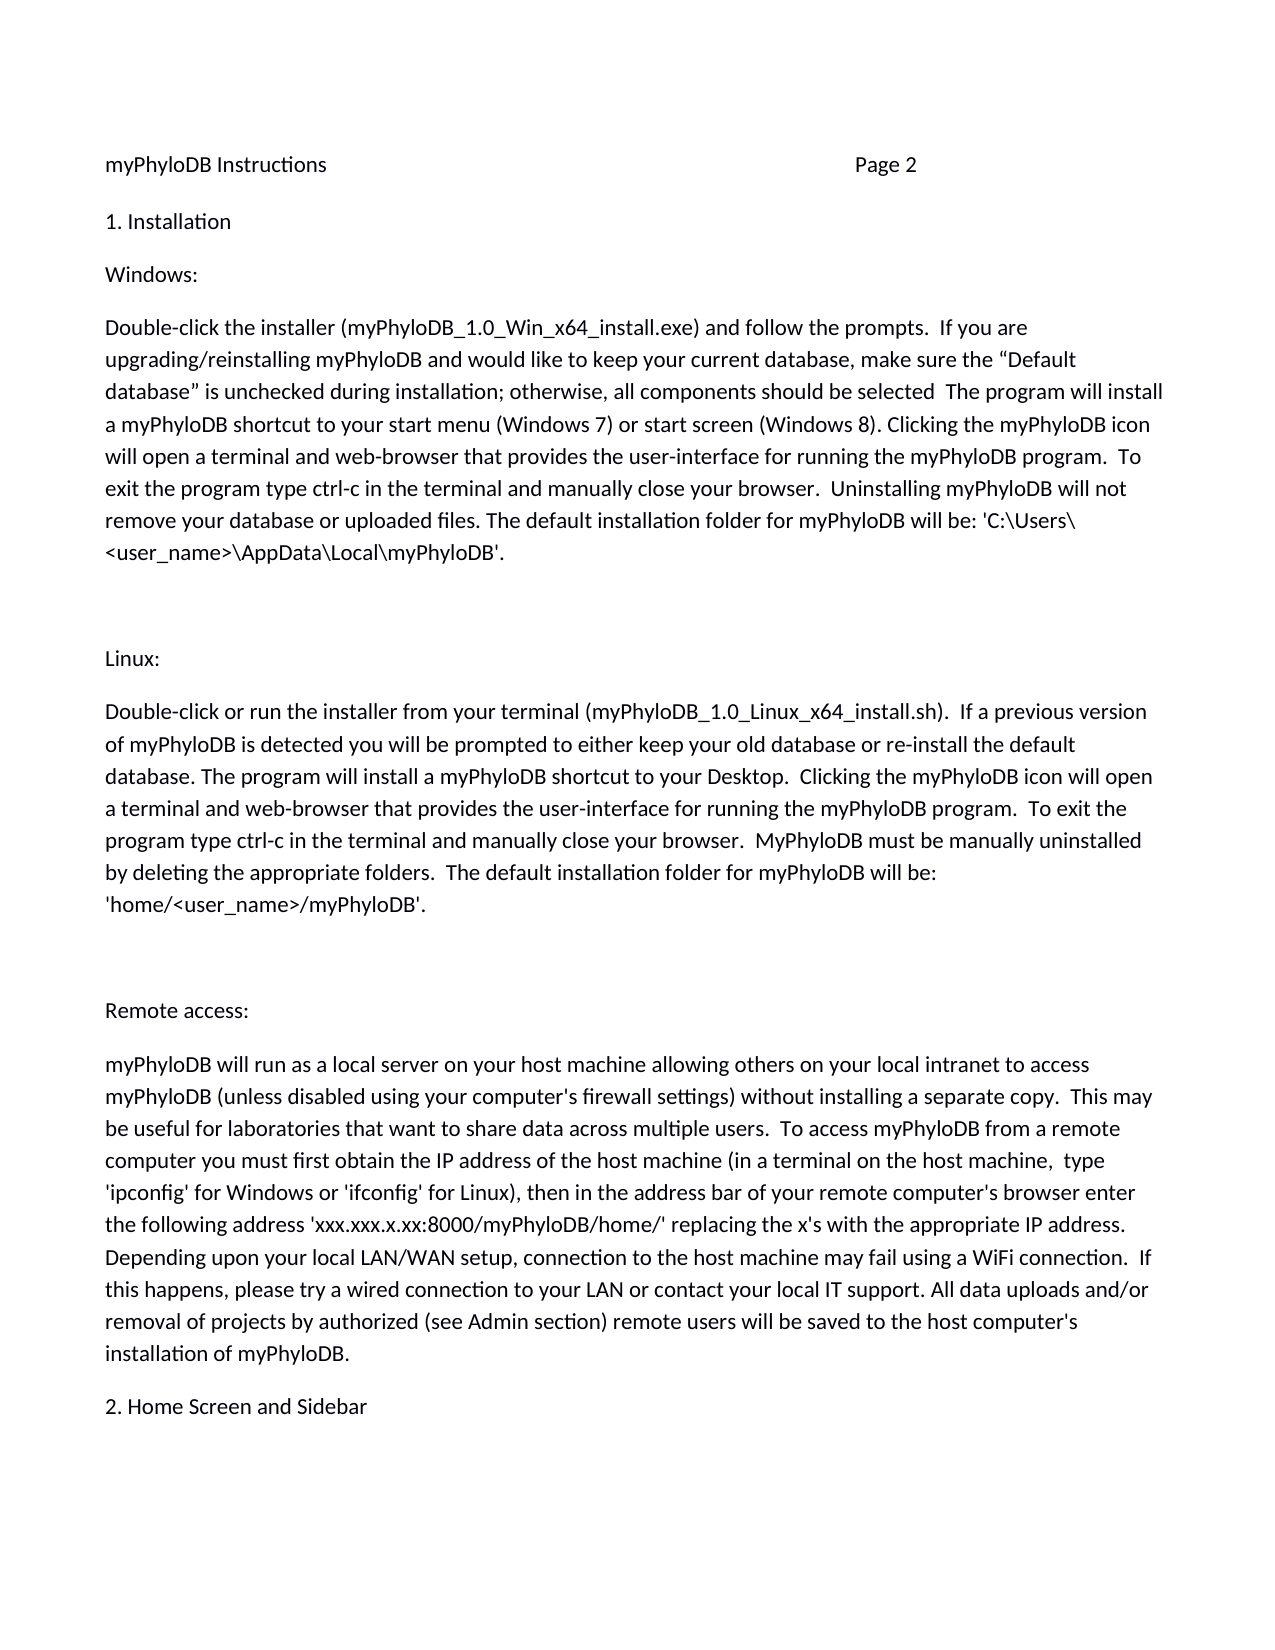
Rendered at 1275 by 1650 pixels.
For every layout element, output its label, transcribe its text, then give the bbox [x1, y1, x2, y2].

text myPhyloDB will run as a local server on your host machine allowing others on your local intranet to access myPhyloDB (unless disabled using your computer's firewall settings) without installing a separate copy. This may be useful for laboratories that want to share data across multiple users. To access myPhyloDB from a remote computer you must first obtain the IP address of the host machine (in a terminal on the host machine, type 'ipconfig' for Windows or 'ifconfig' for Linux), then in the address bar of your remote computer's browser enter the following address 'xxx.xxx.x.xx:8000/myPhyloDB/home/' replacing the x's with the appropriate IP address. Depending upon your local LAN/WAN setup, connection to the host machine may fail using a WiFi connection. If this happens, please try a wired connection to your LAN or contact your local IT support. All data uploads and/or removal of projects by authorized (see Admin section) remote users will be saved to the host computer's installation of myPhyloDB. [105, 1050, 1170, 1367]
text 1. Installation [105, 207, 1170, 235]
text Windows: [105, 260, 1170, 288]
text 2. Home Screen and Sidebar [105, 1392, 1170, 1420]
text Linux: [105, 644, 1170, 672]
text Remote access: [105, 997, 1170, 1025]
text Double-click or run the installer from your terminal (myPhyloDB_1.0_Linux_x64_install.sh). If a previous version of myPhyloDB is detected you will be prompted to either keep your old database or re-install the default database. The program will install a myPhyloDB shortcut to your Desktop. Clicking the myPhyloDB icon will open a terminal and web-browser that provides the user-interface for running the myPhyloDB program. To exit the program type ctrl-c in the terminal and manually close your browser. MyPhyloDB must be manually uninstalled by deleting the appropriate folders. The default installation folder for myPhyloDB will be: 'home/<user_name>/myPhyloDB'. [105, 697, 1170, 919]
text Double-click the installer (myPhyloDB_1.0_Win_x64_install.exe) and follow the prompts. If you are upgrading/reinstalling myPhyloDB and would like to keep your current database, make sure the “Default database” is unchecked during installation; otherwise, all components should be selected The program will install a myPhyloDB shortcut to your start menu (Windows 7) or start screen (Windows 8). Clicking the myPhyloDB icon will open a terminal and web-browser that provides the user-interface for running the myPhyloDB program. To exit the program type ctrl-c in the terminal and manually close your browser. Uninstalling myPhyloDB will not remove your database or uploaded files. The default installation folder for myPhyloDB will be: 'C:\Users\<user_name>\AppData\Local\myPhyloDB'. [105, 313, 1170, 566]
